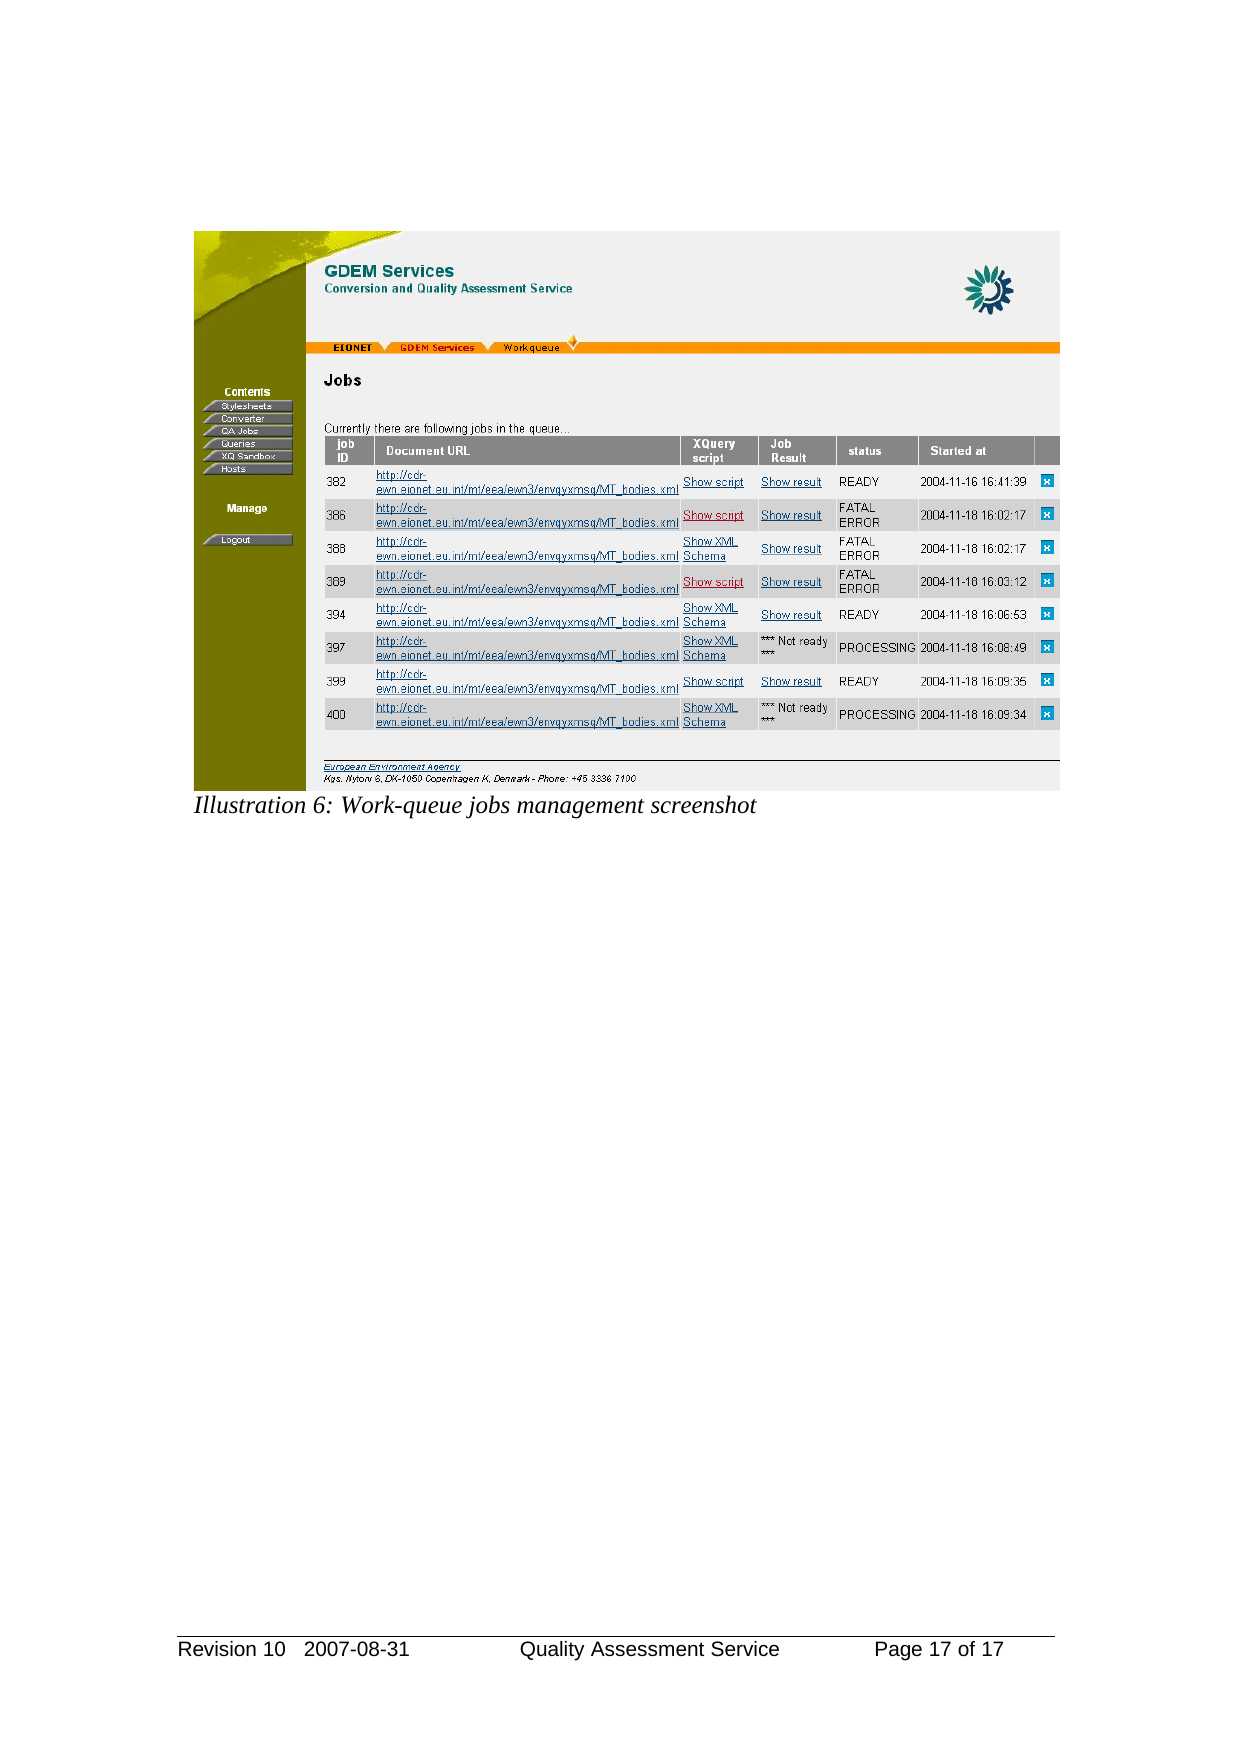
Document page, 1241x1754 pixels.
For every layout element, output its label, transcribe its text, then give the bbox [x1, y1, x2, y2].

text Illustration 6: Work-queue jobs management screenshot [194, 791, 1060, 819]
